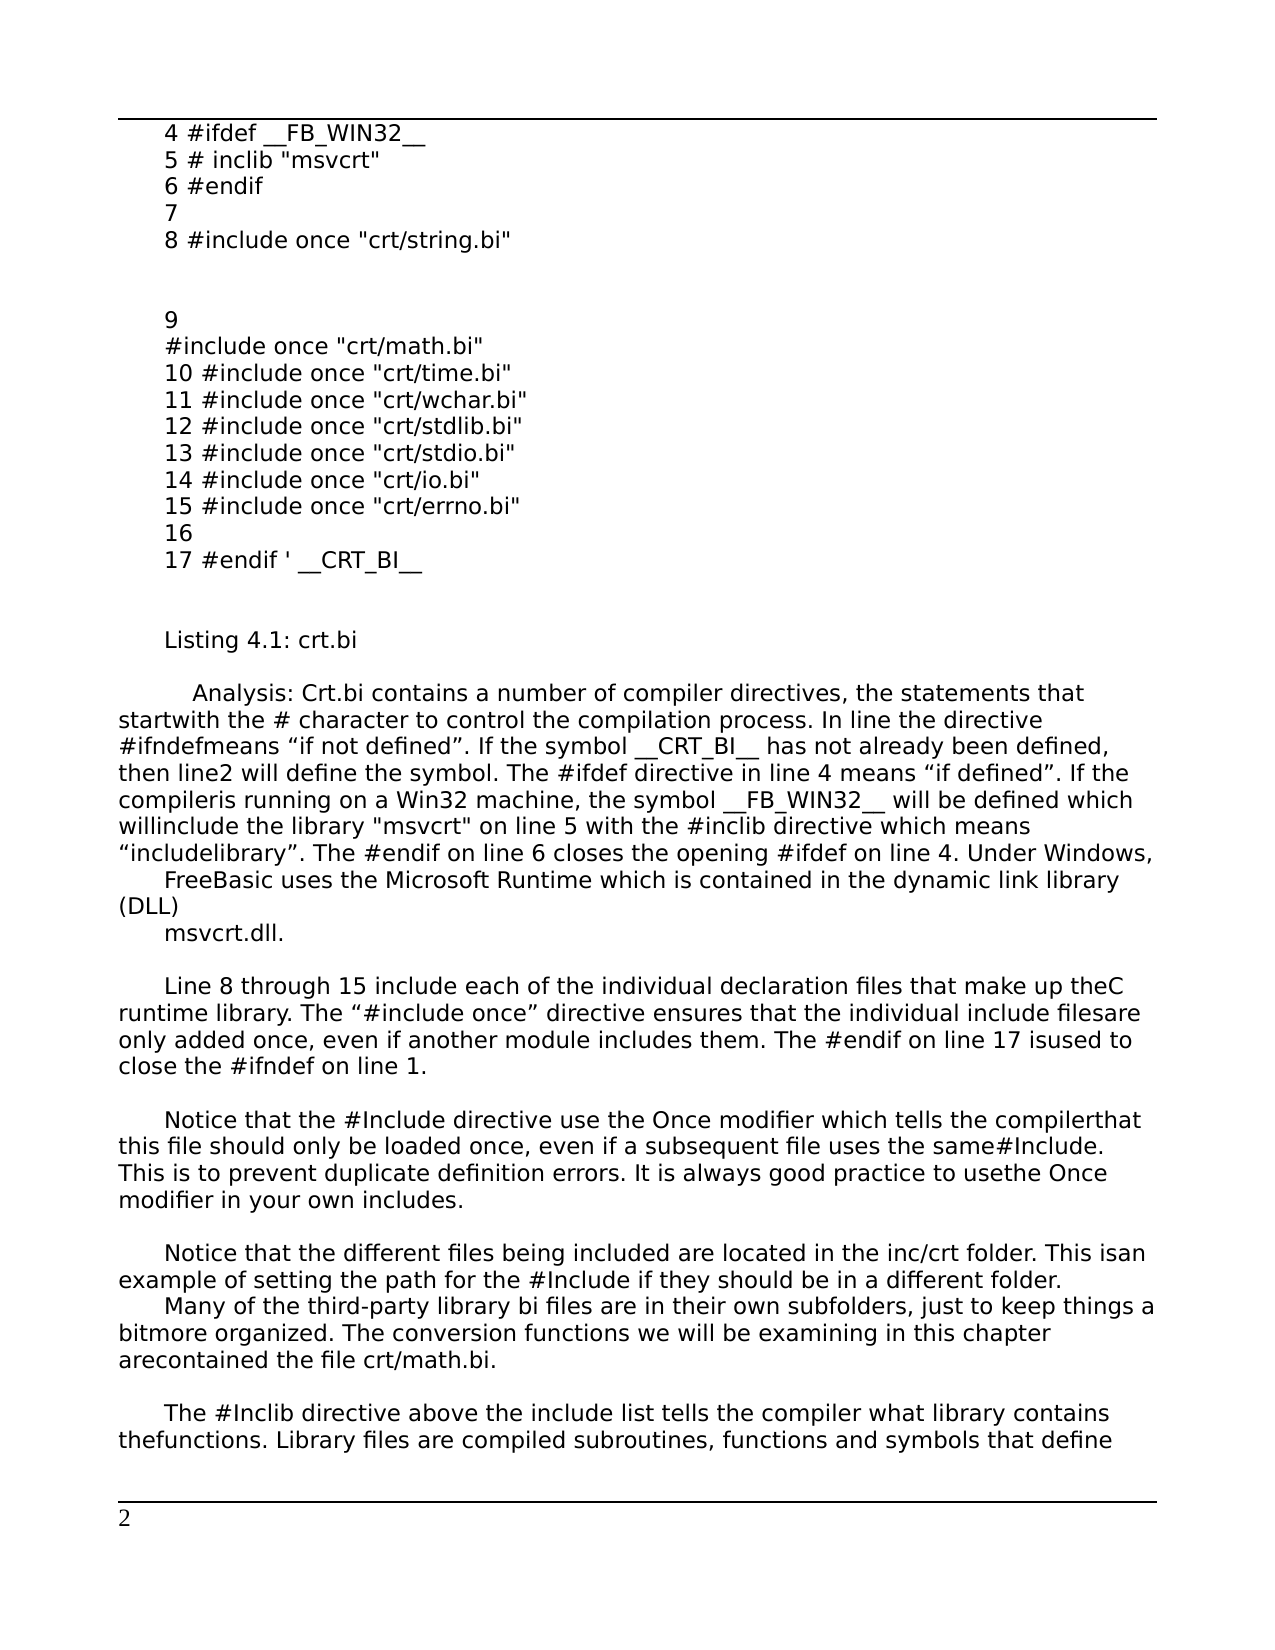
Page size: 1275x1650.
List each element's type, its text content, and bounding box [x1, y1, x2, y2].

text 12 #include once "crt/stdlib.bi" [118, 413, 1157, 440]
text 14 #include once "crt/io.bi" [118, 467, 1157, 493]
text 17 #endif ' __CRT_BI__ [118, 547, 1157, 573]
text Line 8 through 15 include each of the individual declaration files that make up theC runtime library. The “#include once” directive ensures that the individual include filesare only added once, even if another module includes them. The #endif on line 17 isused to close the #ifndef on line 1. [118, 973, 1157, 1080]
text Many of the third-party library bi files are in their own subfolders, just to keep things a bitmore organized. The conversion functions we will be examining in this chapter arecontained the file crt/math.bi. [118, 1293, 1157, 1373]
text #include once "crt/math.bi" [118, 333, 1157, 360]
text The #Inclib directive above the include list tells the compiler what library contains thefunctions. Library files are compiled subroutines, functions and symbols that define [118, 1400, 1157, 1453]
text 4 #ifdef __FB_WIN32__ [118, 120, 1157, 147]
text Notice that the #Include directive use the Once modifier which tells the compilerthat this file should only be loaded once, even if a subsequent file uses the same#Include. This is to prevent duplicate definition errors. It is always good practice to usethe Once modifier in your own includes. [118, 1107, 1157, 1213]
text Listing 4.1: crt.bi [118, 627, 1157, 653]
text 5 # inclib "msvcrt" [118, 147, 1157, 173]
text 8 #include once "crt/string.bi" [118, 227, 1157, 253]
text msvcrt.dll. [118, 920, 1157, 947]
text 11 #include once "crt/wchar.bi" [118, 387, 1157, 413]
text 16 [118, 520, 1157, 547]
text 15 #include once "crt/errno.bi" [118, 493, 1157, 520]
text Notice that the different files being included are located in the inc/crt folder. This isan example of setting the path for the #Include if they should be in a different folder. [118, 1240, 1157, 1293]
text 10 #include once "crt/time.bi" [118, 360, 1157, 387]
text FreeBasic uses the Microsoft Runtime which is contained in the dynamic link library (DLL) [118, 867, 1157, 920]
text 7 [118, 200, 1157, 227]
text 13 #include once "crt/stdio.bi" [118, 440, 1157, 467]
text Analysis: Crt.bi contains a number of compiler directives, the statements that startwith the # character to control the compilation process. In line the directive #ifndefmeans “if not defined”. If the symbol __CRT_BI__ has not already been defined, then line2 will define the symbol. The #ifdef directive in line 4 means “if defined”. If the compileris running on a Win32 machine, the symbol __FB_WIN32__ will be defined which willinclude the library "msvcrt" on line 5 with the #inclib directive which means “includelibrary”. The #endif on line 6 closes the opening #ifdef on line 4. Under Windows, [118, 680, 1157, 867]
text 6 #endif [118, 173, 1157, 200]
text 9 [118, 307, 1157, 333]
